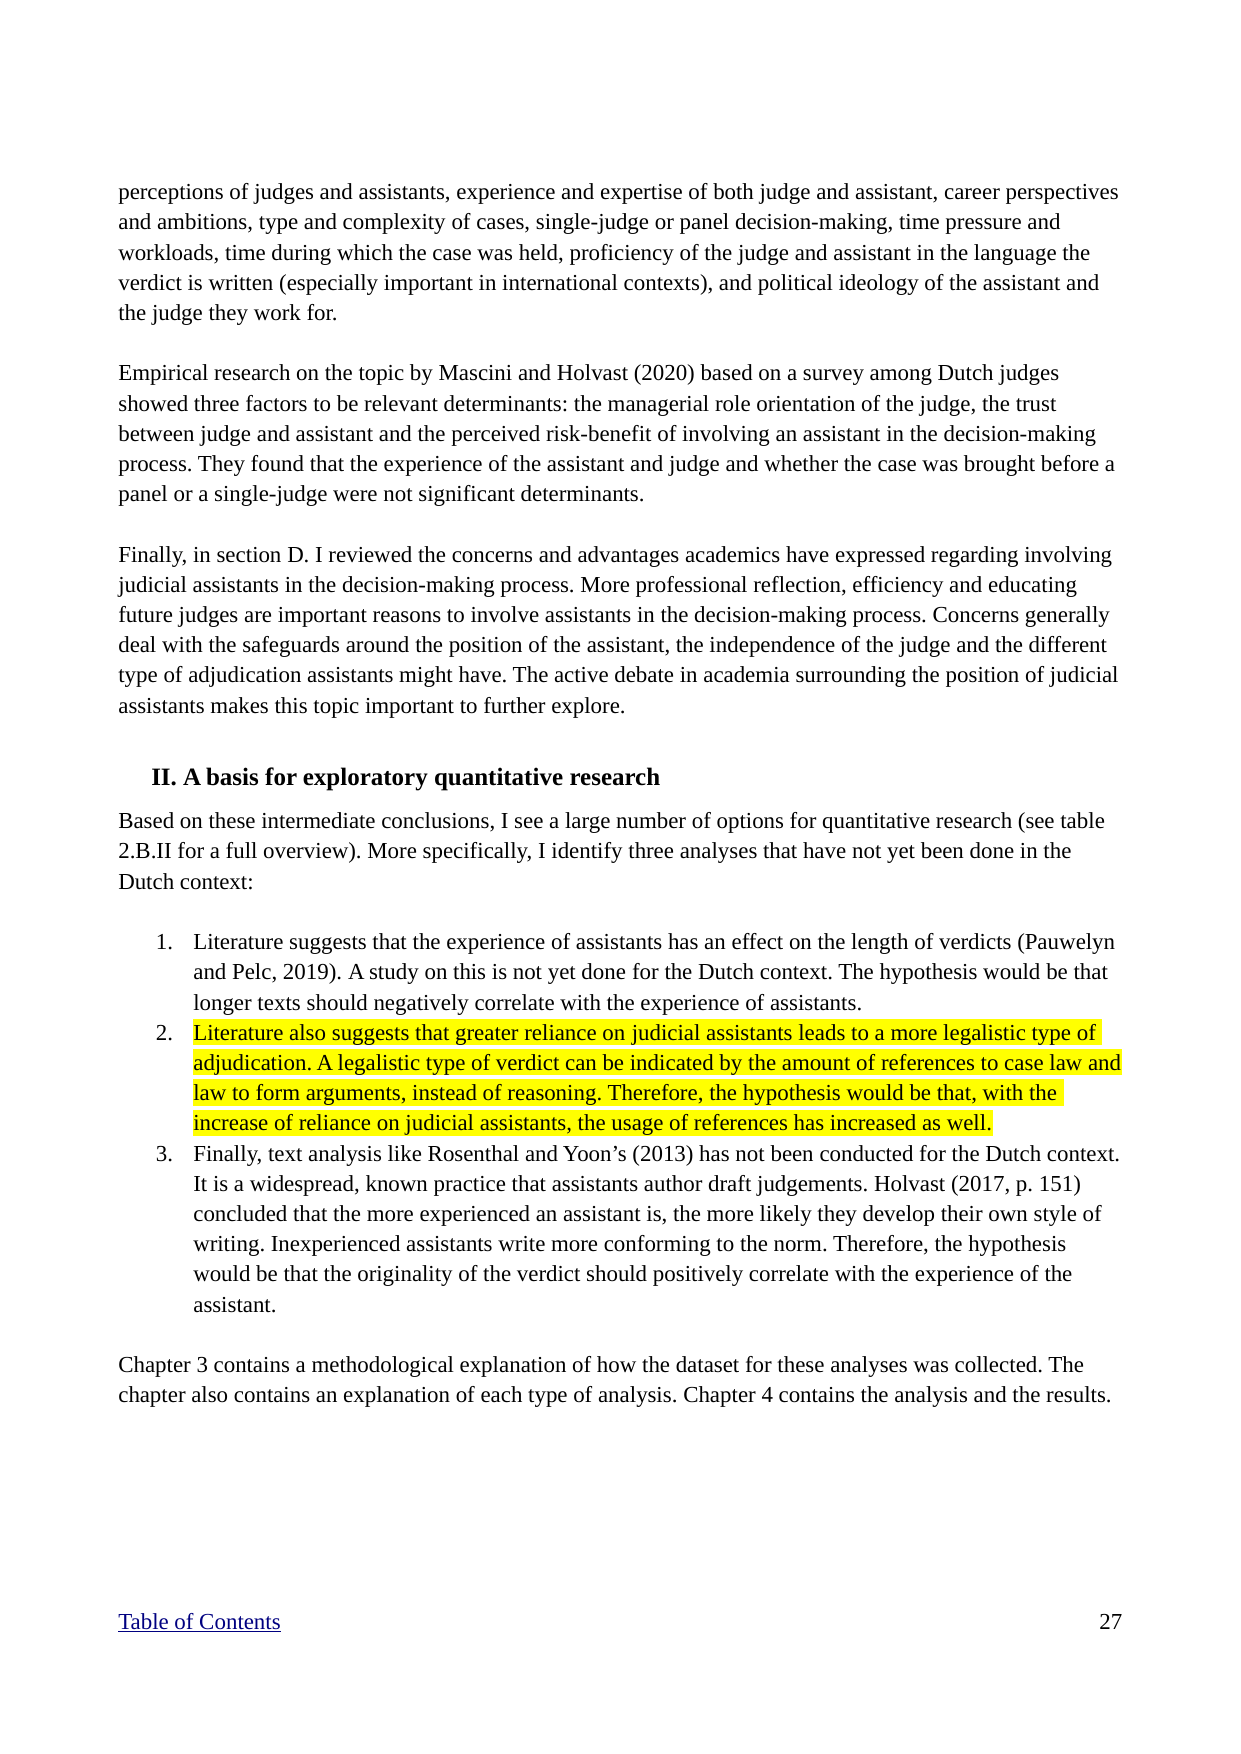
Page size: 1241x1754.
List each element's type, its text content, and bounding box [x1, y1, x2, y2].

text Finally, in section D. I reviewed the concerns and advantages academics have expressed regarding involving judicial assistants in the decision-making process. More professional reflection, efficiency and educating future judges are important reasons to involve assistants in the decision-making process. Concerns generally deal with the safeguards around the position of the assistant, the independence of the judge and the different type of adjudication assistants might have. The active debate in academia surrounding the position of judicial assistants makes this topic important to further explore. [118, 541, 1122, 718]
text perceptions of judges and assistants, experience and expertise of both judge and assistant, career perspectives and ambitions, type and complexity of cases, single-judge or panel decision-making, time pressure and workloads, time during which the case was held, proficiency of the judge and assistant in the language the verdict is written (especially important in international contexts), and political ideology of the assistant and the judge they work for. [118, 178, 1122, 325]
list Literature suggests that the experience of assistants has an effect on the length of verdicts (Pauwelyn and Pelc, 2019). A study on this is not yet done for the Dutch context. The hypothesis would be that longer texts should negatively correlate with the experience of assistants. [156, 928, 1122, 1015]
text Chapter 3 contains a methodological explanation of how the dataset for these analyses was collected. The chapter also contains an explanation of each type of analysis. Chapter 4 contains the analysis and the results. [118, 1351, 1122, 1408]
list Finally, text analysis like Rosenthal and Yoon’s (2013) has not been conducted for the Dutch context. It is a widespread, known practice that assistants author draft judgements. Holvast (2017, p. 151) concluded that the more experienced an assistant is, the more likely they develop their own style of writing. Inexperienced assistants write more conforming to the norm. Therefore, the hypothesis would be that the originality of the verdict should positively correlate with the experience of the assistant. [156, 1140, 1122, 1317]
text Empirical research on the topic by Mascini and Holvast (2020) based on a survey among Dutch judges showed three factors to be relevant determinants: the managerial role orientation of the judge, the trust between judge and assistant and the perceived risk-benefit of involving an assistant in the decision-making process. They found that the experience of the assistant and judge and whether the case was brought before a panel or a single-judge were not significant determinants. [118, 359, 1122, 507]
text Based on these intermediate conclusions, I see a large number of options for quantitative research (see table 2.B.II for a full overview). More specifically, I identify three analyses that have not yet been done in the Dutch context: [118, 807, 1122, 894]
list Literature also suggests that greater reliance on judicial assistants leads to a more legalistic type of adjudication. A legalistic type of verdict can be indicated by the amount of references to case law and law to form arguments, instead of reasoning. Therefore, the hypothesis would be that, with the increase of reliance on judicial assistants, the usage of references has increased as well. [156, 1019, 1122, 1136]
subtitle II. A basis for exploratory quantitative research [151, 762, 1122, 791]
